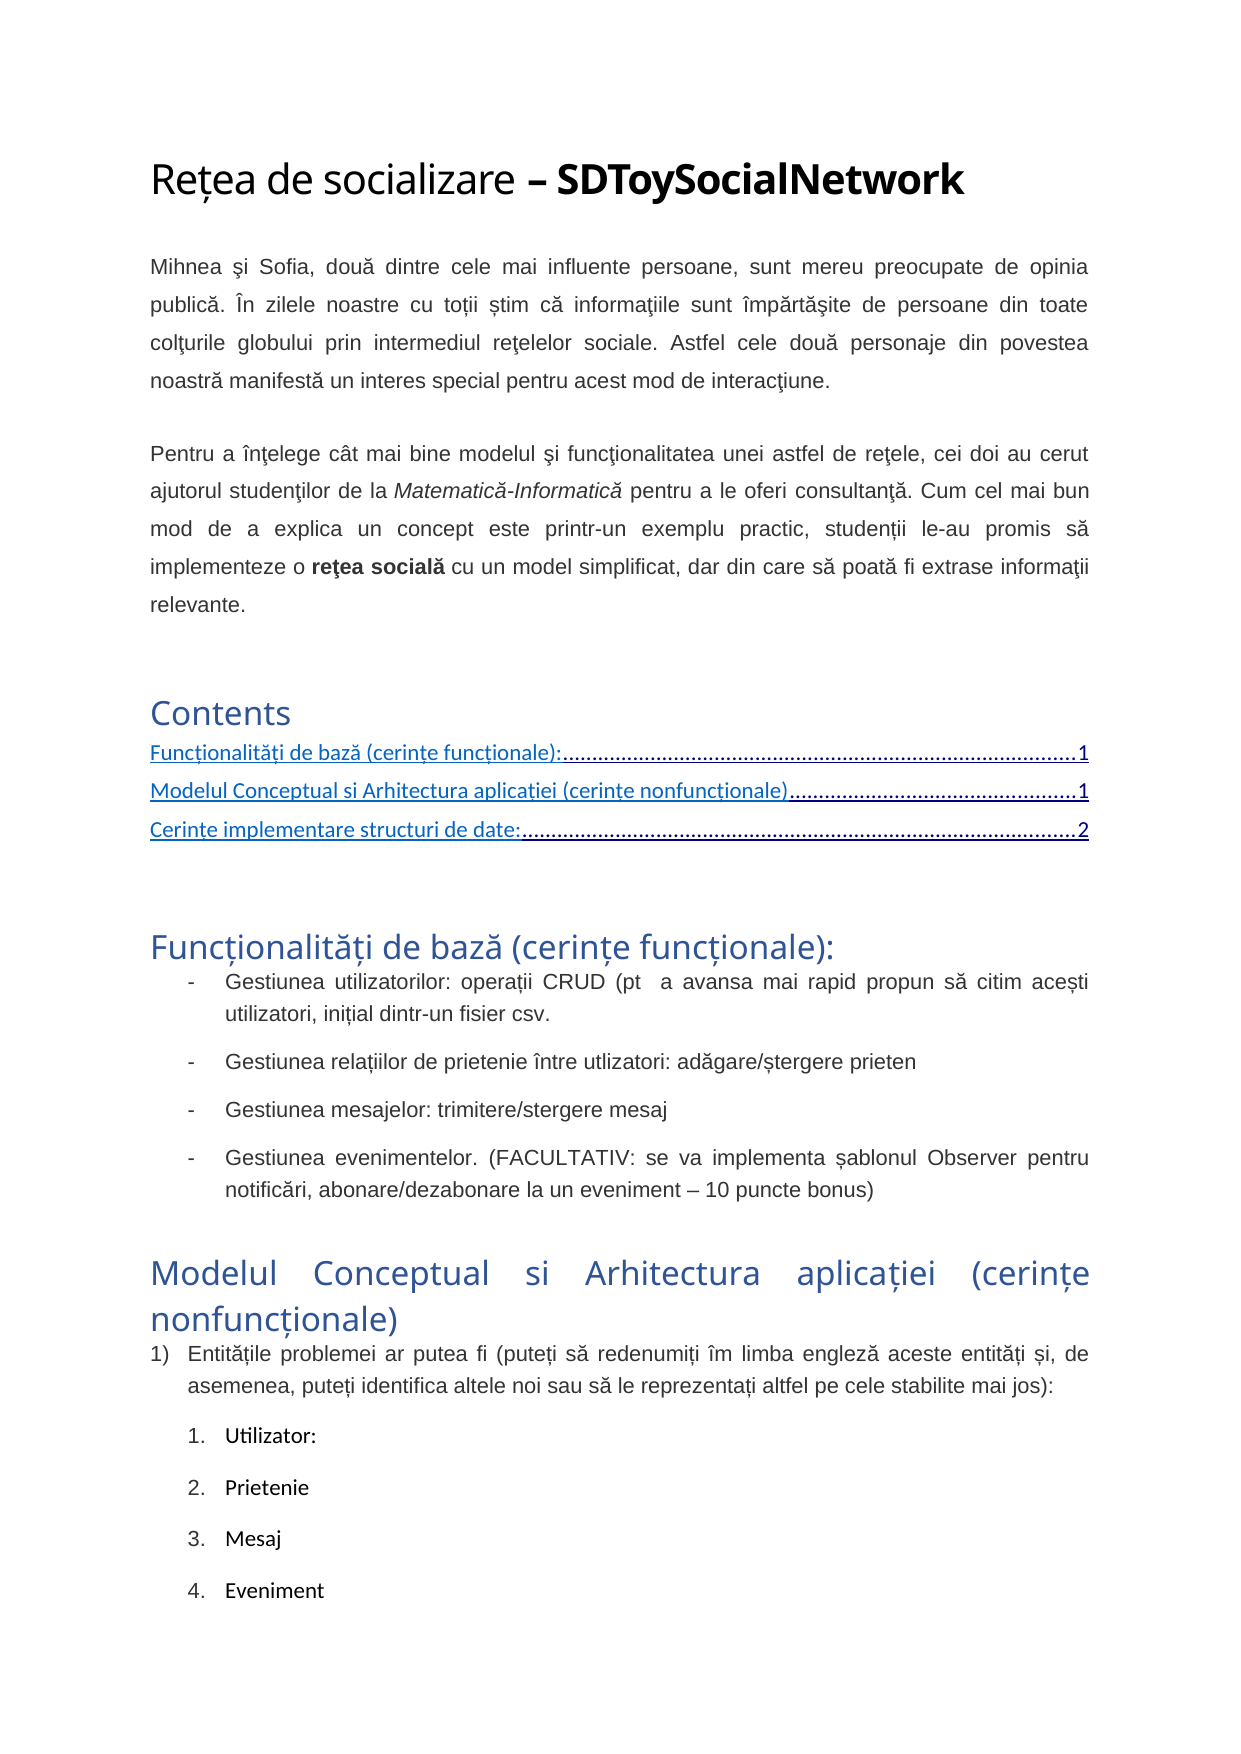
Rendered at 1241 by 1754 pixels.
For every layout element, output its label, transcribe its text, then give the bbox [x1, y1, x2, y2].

list Gestiunea relațiilor de prietenie între utlizatori: adăgare/ștergere prieten [187, 1049, 1090, 1074]
subtitle Funcționalități de bază (cerințe funcționale): [150, 923, 1090, 969]
list Gestiunea utilizatorilor: operații CRUD (pt a avansa mai rapid propun să citim acești utilizatori, inițial dintr-un fisier csv. [187, 969, 1090, 1026]
list Gestiunea mesajelor: trimitere/stergere mesaj [187, 1097, 1090, 1122]
text Reţea de socializare – SDToySocialNetwork [150, 150, 1090, 207]
list Gestiunea evenimentelor. (FACULTATIV: se va implementa șablonul Observer pentru notificări, abonare/dezabonare la un eveniment – 10 puncte bonus) [187, 1145, 1090, 1202]
text Contents [150, 689, 1090, 735]
list Mesaj [187, 1524, 1090, 1552]
list Utilizator: [187, 1421, 1090, 1449]
text Cerințe implementare structuri de date: 2 [150, 815, 1090, 843]
text Pentru a înţelege cât mai bine modelul şi funcţionalitatea unei astfel de reţele, cei doi au cerut ajutorul studenţilor de la Matematică-Informatică pentru a le oferi consultanţă. Cum cel mai bun mod de a explica un concept este printr-un exemplu practic, studenții le-au promis să implementeze o reţea socială cu un model simplificat, dar din care să poată fi extrase informaţii relevante. [150, 440, 1090, 617]
text Funcționalități de bază (cerințe funcționale): 1 [150, 738, 1090, 766]
text Modelul Conceptual si Arhitectura aplicației (cerințe nonfuncționale) 1 [150, 776, 1090, 804]
list Prietenie [187, 1473, 1090, 1501]
text Mihnea şi Sofia, două dintre cele mai influente persoane, sunt mereu preocupate de opinia publică. În zilele noastre cu toții știm că informaţiile sunt împărtăşite de persoane din toate colţurile globului prin intermediul reţelelor sociale. Astfel cele două personaje din povestea noastră manifestă un interes special pentru acest mod de interacţiune. [150, 254, 1090, 393]
list Eveniment [187, 1576, 1090, 1604]
subtitle Modelul Conceptual si Arhitectura aplicației (cerințe nonfuncționale) [150, 1250, 1090, 1341]
list Entitățile problemei ar putea fi (puteți să redenumiți îm limba engleză aceste entități și, de asemenea, puteți identifica altele noi sau să le reprezentați altfel pe cele stabilite mai jos): [150, 1341, 1090, 1398]
